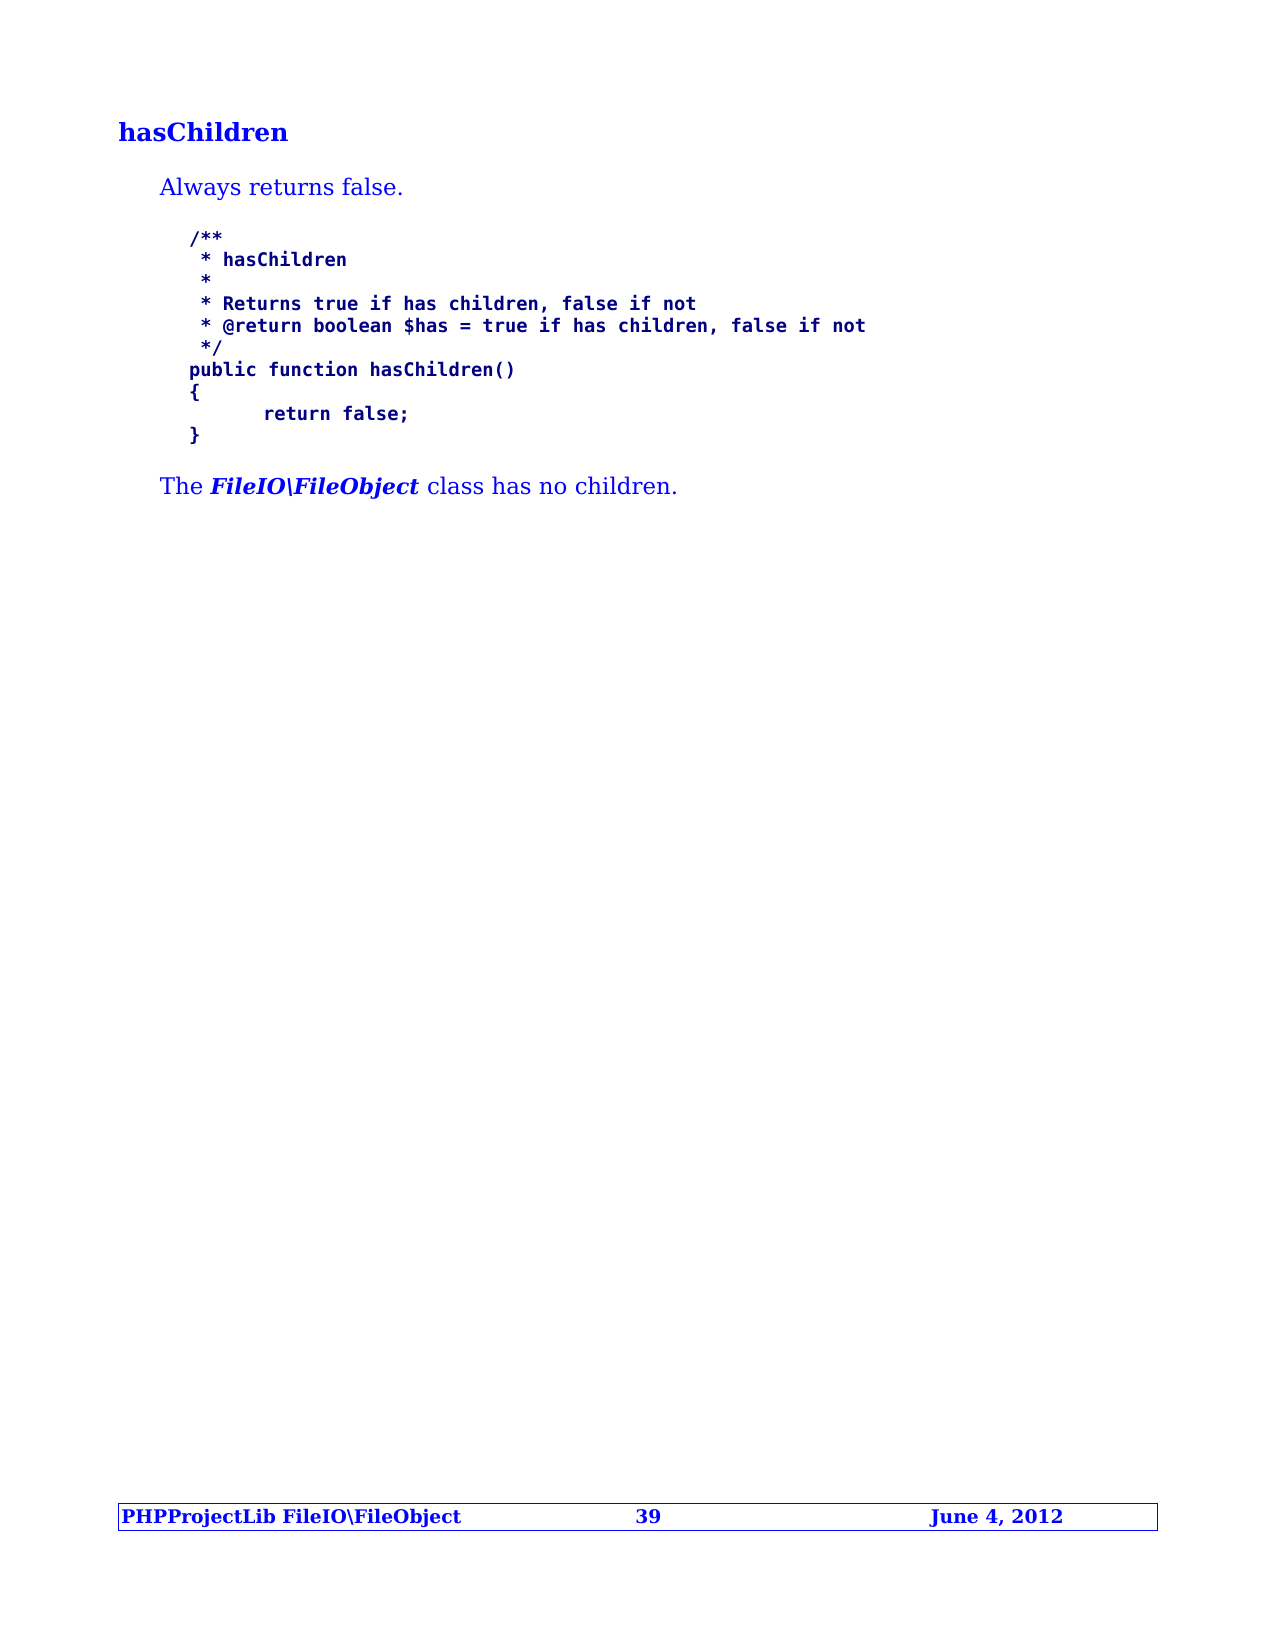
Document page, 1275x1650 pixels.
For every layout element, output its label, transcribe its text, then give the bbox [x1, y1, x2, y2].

list * @return boolean $has = true if has children, false if not [189, 315, 1157, 337]
text Always returns false. [159, 174, 1157, 201]
list */ [189, 337, 1157, 359]
title hasChildren [118, 118, 1157, 147]
list * [189, 271, 1157, 293]
list return false; [189, 402, 1157, 424]
list /** [189, 227, 1157, 249]
list } [189, 424, 1157, 446]
list { [189, 381, 1157, 402]
text The FileIO\FileObject class has no children. [159, 473, 1157, 499]
list * hasChildren [189, 249, 1157, 271]
list * Returns true if has children, false if not [189, 293, 1157, 315]
list public function hasChildren() [189, 359, 1157, 381]
